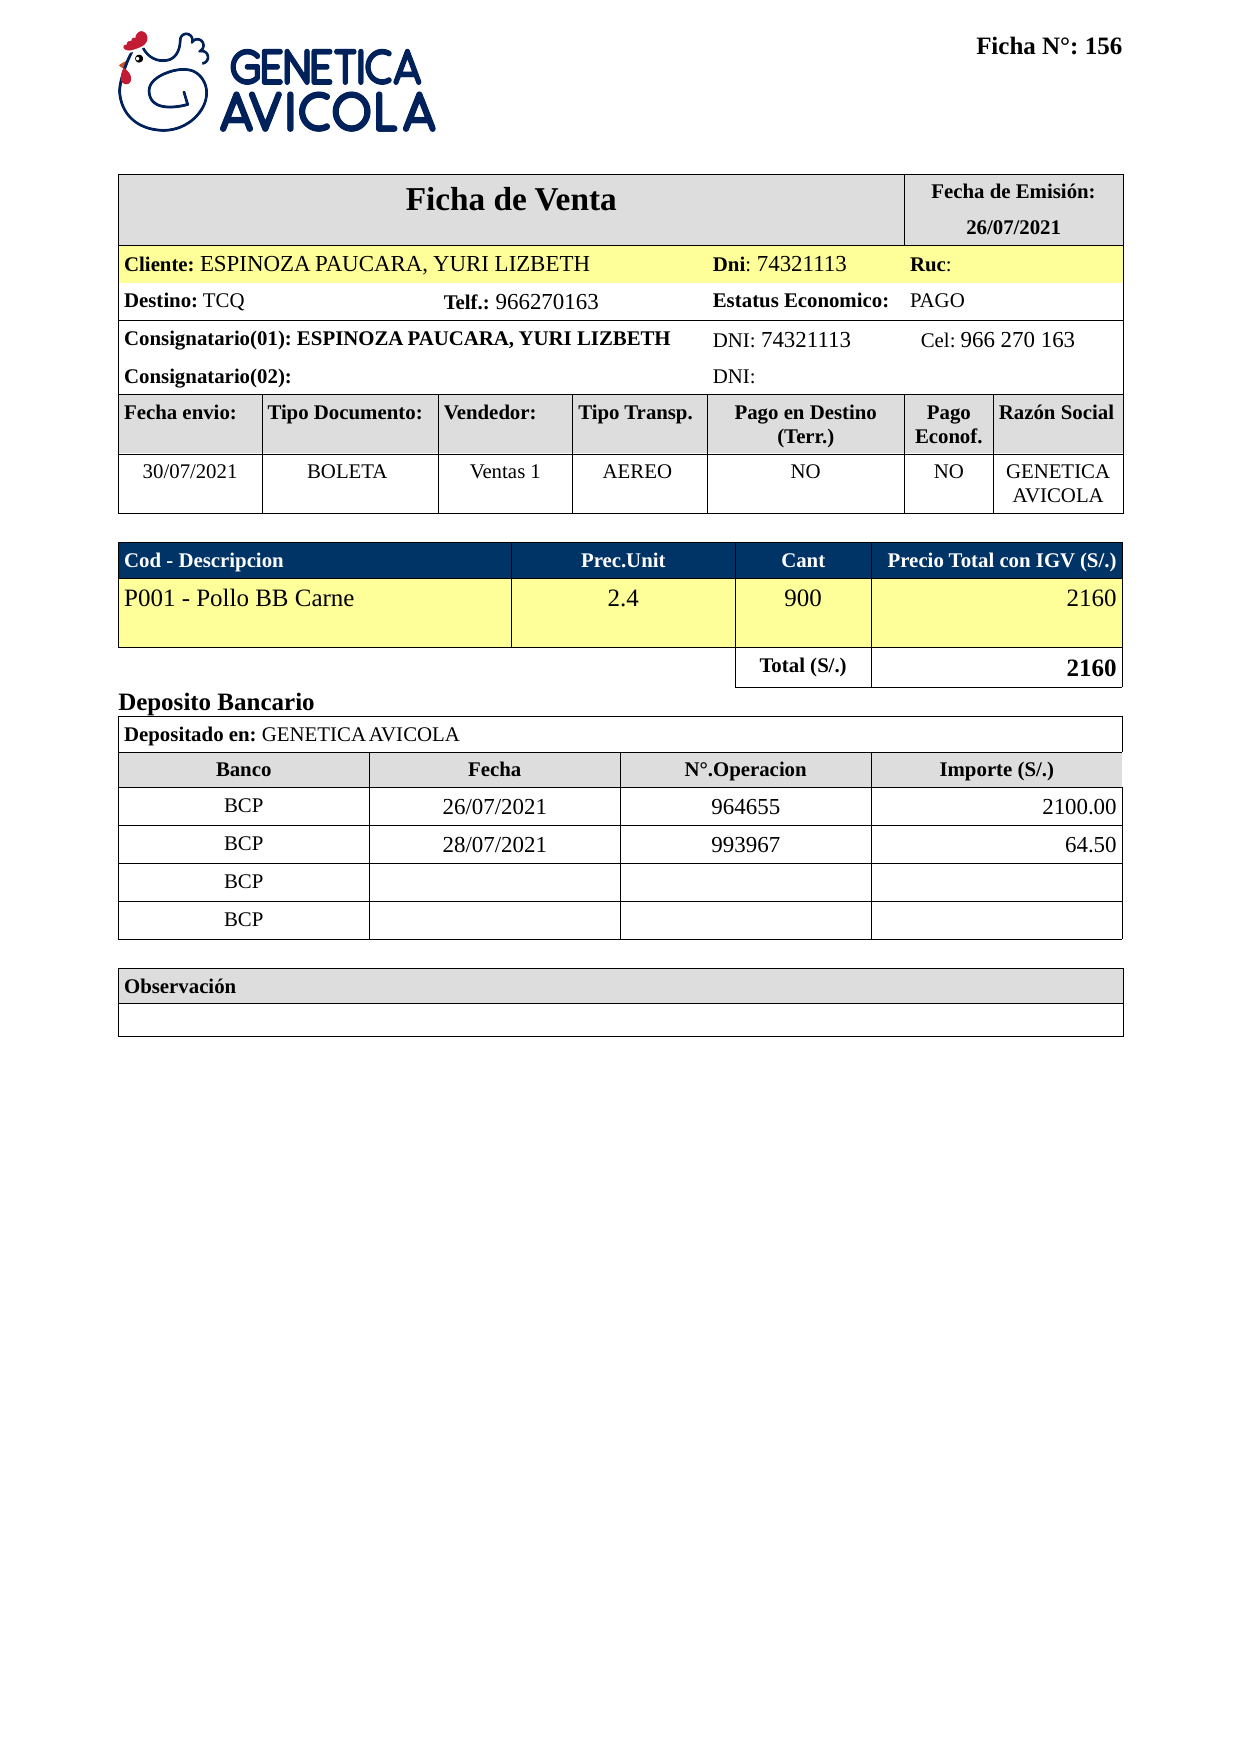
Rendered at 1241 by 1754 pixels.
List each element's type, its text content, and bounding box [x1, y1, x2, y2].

table_header Observación [119, 969, 1123, 1003]
picture [118, 31, 436, 132]
table_cell Tipo Transp. [573, 395, 707, 453]
table_cell P001 - Pollo BB Carne [119, 579, 511, 647]
table_cell [872, 864, 1122, 901]
table_cell Cliente: ESPINOZA PAUCARA, YURI LIZBETH [119, 246, 707, 283]
table_cell 2160 [872, 579, 1122, 647]
table_cell 26/07/2021 [905, 209, 1123, 245]
table_cell NO [905, 455, 993, 513]
table_cell Ventas 1 [439, 455, 572, 513]
table_cell 900 [736, 579, 871, 647]
table_cell 26/07/2021 [370, 788, 620, 825]
table_cell [119, 1004, 1123, 1036]
table_cell DNI: 74321113 [707, 321, 915, 358]
table_cell Telf.: 966270163 [438, 283, 707, 320]
table_cell Ruc: [904, 246, 1123, 283]
table_cell PAGO [904, 283, 1123, 320]
table_cell Dni: 74321113 [707, 246, 904, 283]
table_cell Fecha [370, 753, 620, 787]
table_header Cant [736, 543, 871, 578]
table_cell N°.Operacion [621, 753, 871, 787]
table_cell 993967 [621, 826, 871, 863]
table_cell DNI: [707, 358, 1123, 394]
table_header Fecha de Emisión: [905, 175, 1123, 209]
table_cell 2.4 [512, 579, 735, 647]
table_cell Vendedor: [439, 395, 572, 453]
table_header Ficha de Venta [119, 175, 904, 245]
table_cell BOLETA [263, 455, 438, 513]
table_header Prec.Unit [512, 543, 735, 578]
table_cell [118, 648, 511, 687]
table_header Depositado en: GENETICA AVICOLA [119, 717, 1122, 752]
table_cell Destino: TCQ [119, 283, 438, 320]
table_cell [872, 902, 1122, 939]
table_cell Cel: 966 270 163 [915, 321, 1123, 358]
table_cell 28/07/2021 [370, 826, 620, 863]
text Deposito Bancario [118, 687, 1122, 716]
table_cell Banco [119, 753, 369, 787]
table_cell Estatus Economico: [707, 283, 904, 320]
table_cell 30/07/2021 [119, 455, 262, 513]
table_cell Pago en Destino (Terr.) [708, 395, 904, 453]
table_cell Tipo Documento: [263, 395, 438, 453]
table_header Cod - Descripcion [119, 543, 511, 578]
table_cell Consignatario(01): ESPINOZA PAUCARA, YURI LIZBETH [119, 321, 707, 358]
table_cell [370, 864, 620, 901]
table_cell BCP [119, 826, 369, 863]
table_cell Total (S/.) [736, 648, 871, 687]
table_cell AEREO [573, 455, 707, 513]
table_cell GENETICA AVICOLA [994, 455, 1123, 513]
table_cell [511, 648, 735, 687]
table_cell 964655 [621, 788, 871, 825]
table_cell Fecha envio: [119, 395, 262, 453]
table_cell Importe (S/.) [872, 753, 1122, 787]
table_header Precio Total con IGV (S/.) [872, 543, 1122, 578]
table_cell 2100.00 [872, 788, 1122, 825]
table_cell Razón Social [994, 395, 1123, 453]
table_cell Consignatario(02): [119, 358, 707, 394]
table_cell 64.50 [872, 826, 1122, 863]
table_cell 2160 [872, 648, 1122, 687]
table_cell [621, 864, 871, 901]
table_cell BCP [119, 864, 369, 901]
table_cell BCP [119, 788, 369, 825]
table_cell [370, 902, 620, 939]
table_cell NO [708, 455, 904, 513]
table_cell Pago Econof. [905, 395, 993, 453]
table_cell [621, 902, 871, 939]
table_cell BCP [119, 902, 369, 939]
